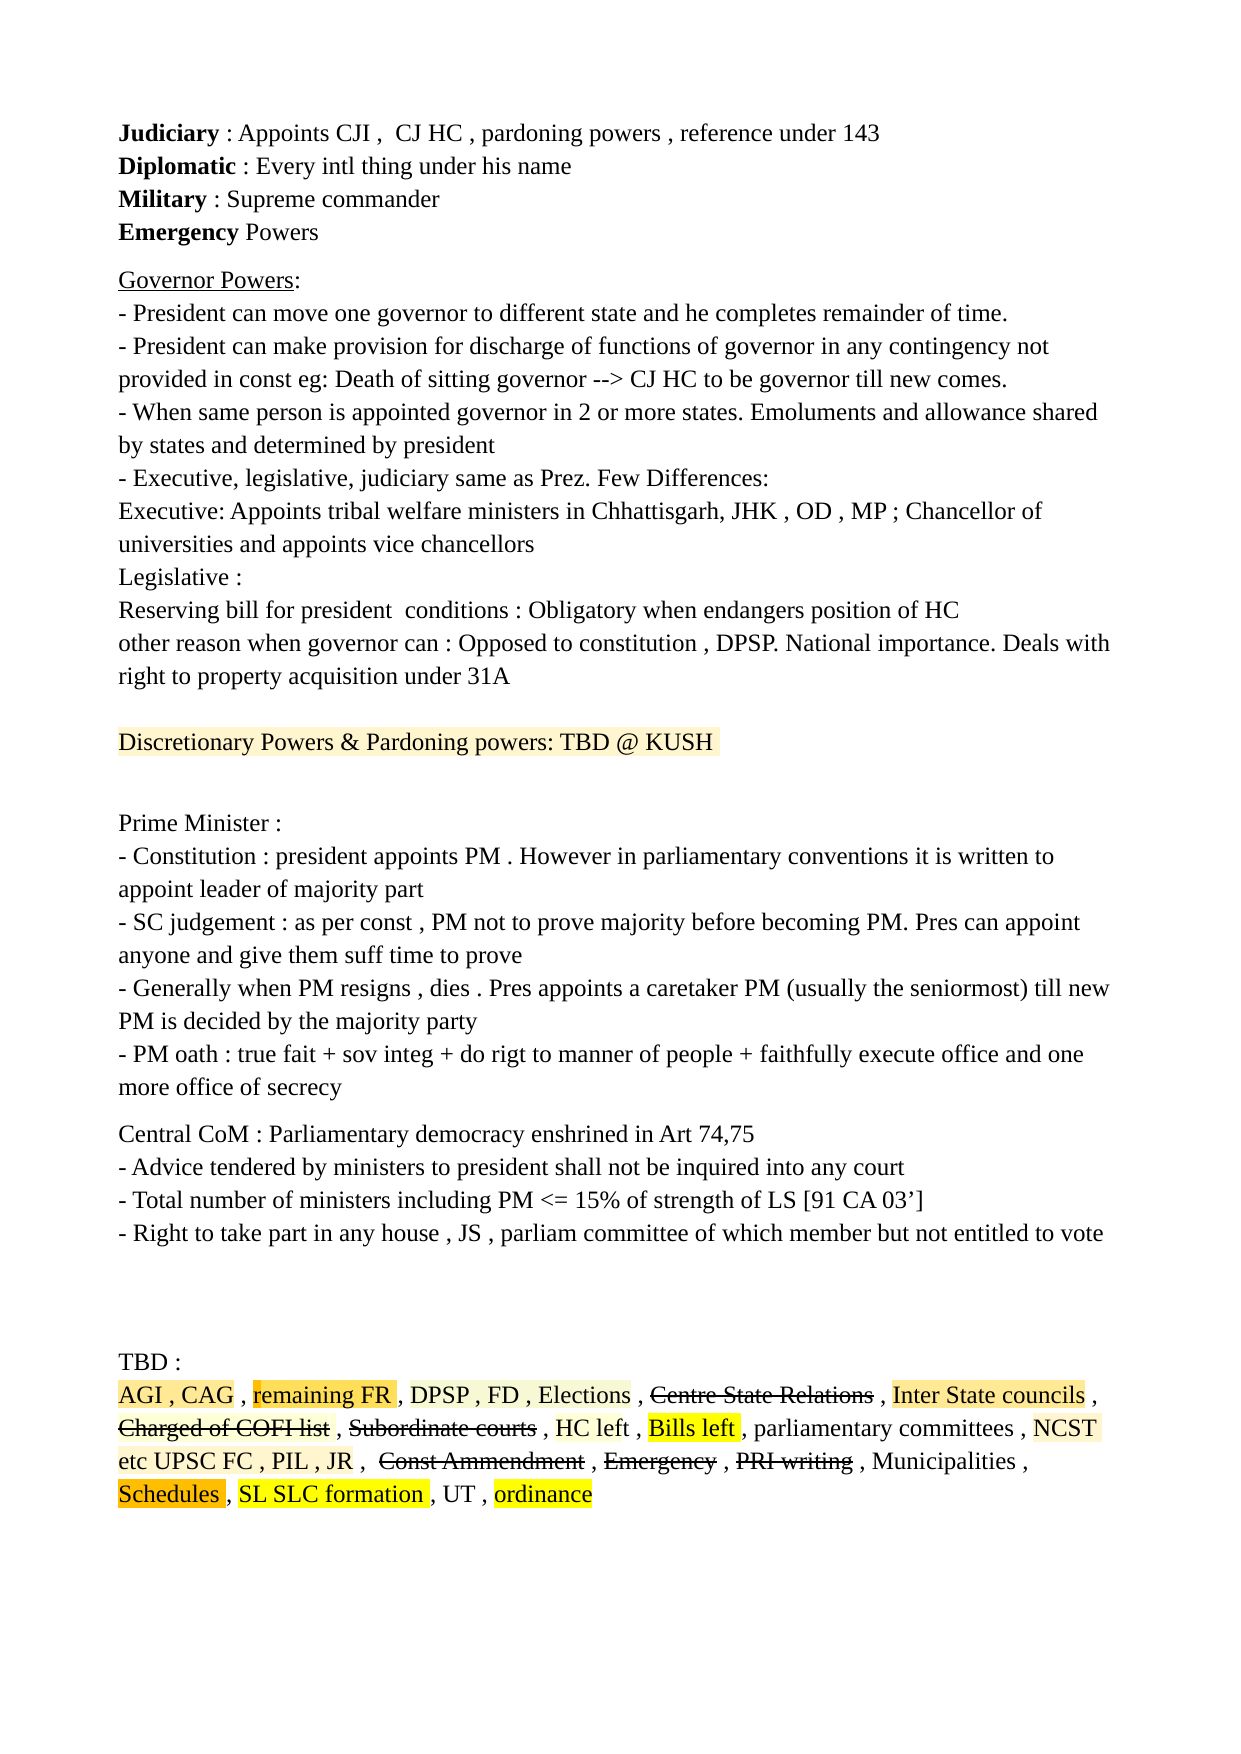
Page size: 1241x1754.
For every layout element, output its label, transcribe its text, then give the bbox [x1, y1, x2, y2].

text Judiciary : Appoints CJI , CJ HC , pardoning powers , reference under 143 Diplomatic : Every intl thing under his name Military : Supreme commander Emergency Powers [118, 118, 1122, 246]
text Central CoM : Parliamentary democracy enshrined in Art 74,75 - Advice tendered by ministers to president shall not be inquired into any court - Total number of ministers including PM <= 15% of strength of LS [91 CA 03’] - Right to take part in any house , JS , parliam committee of which member but not entitled to vote [118, 1119, 1122, 1280]
text Governor Powers: - President can move one governor to different state and he completes remainder of time. - President can make provision for discharge of functions of governor in any contingency not provided in const eg: Death of sitting governor --> CJ HC to be governor till new comes. - When same person is appointed governor in 2 or more states. Emoluments and allowance shared by states and determined by president - Executive, legislative, judiciary same as Prez. Few Differences: Executive: Appoints tribal welfare ministers in Chhattisgarh, JHK , OD , MP ; Chancellor of universities and appoints vice chancellors Legislative : Reserving bill for president conditions : Obligatory when endangers position of HC other reason when governor can : Opposed to constitution , DPSP. National importance. Deals with right to property acquisition under 31A Discretionary Powers & Pardoning powers: TBD @ KUSH [118, 265, 1122, 789]
text Prime Minister : - Constitution : president appoints PM . However in parliamentary conventions it is written to appoint leader of majority part - SC judgement : as per const , PM not to prove majority before becoming PM. Pres can appoint anyone and give them suff time to prove - Generally when PM resigns , dies . Pres appoints a caretaker PM (usually the seniormost) till new PM is decided by the majority party - PM oath : true fait + sov integ + do rigt to manner of people + faithfully execute office and one more office of secrecy [118, 808, 1122, 1101]
text TBD : AGI , CAG , remaining FR , DPSP , FD , Elections , Centre State Relations , Inter State councils , Charged of COFI list , Subordinate courts , HC left , Bills left , parliamentary committees , NCST etc UPSC FC , PIL , JR , Const Ammendment , Emergency , PRI writing , Municipalities , Schedules , SL SLC formation , UT , ordinance [118, 1347, 1122, 1508]
